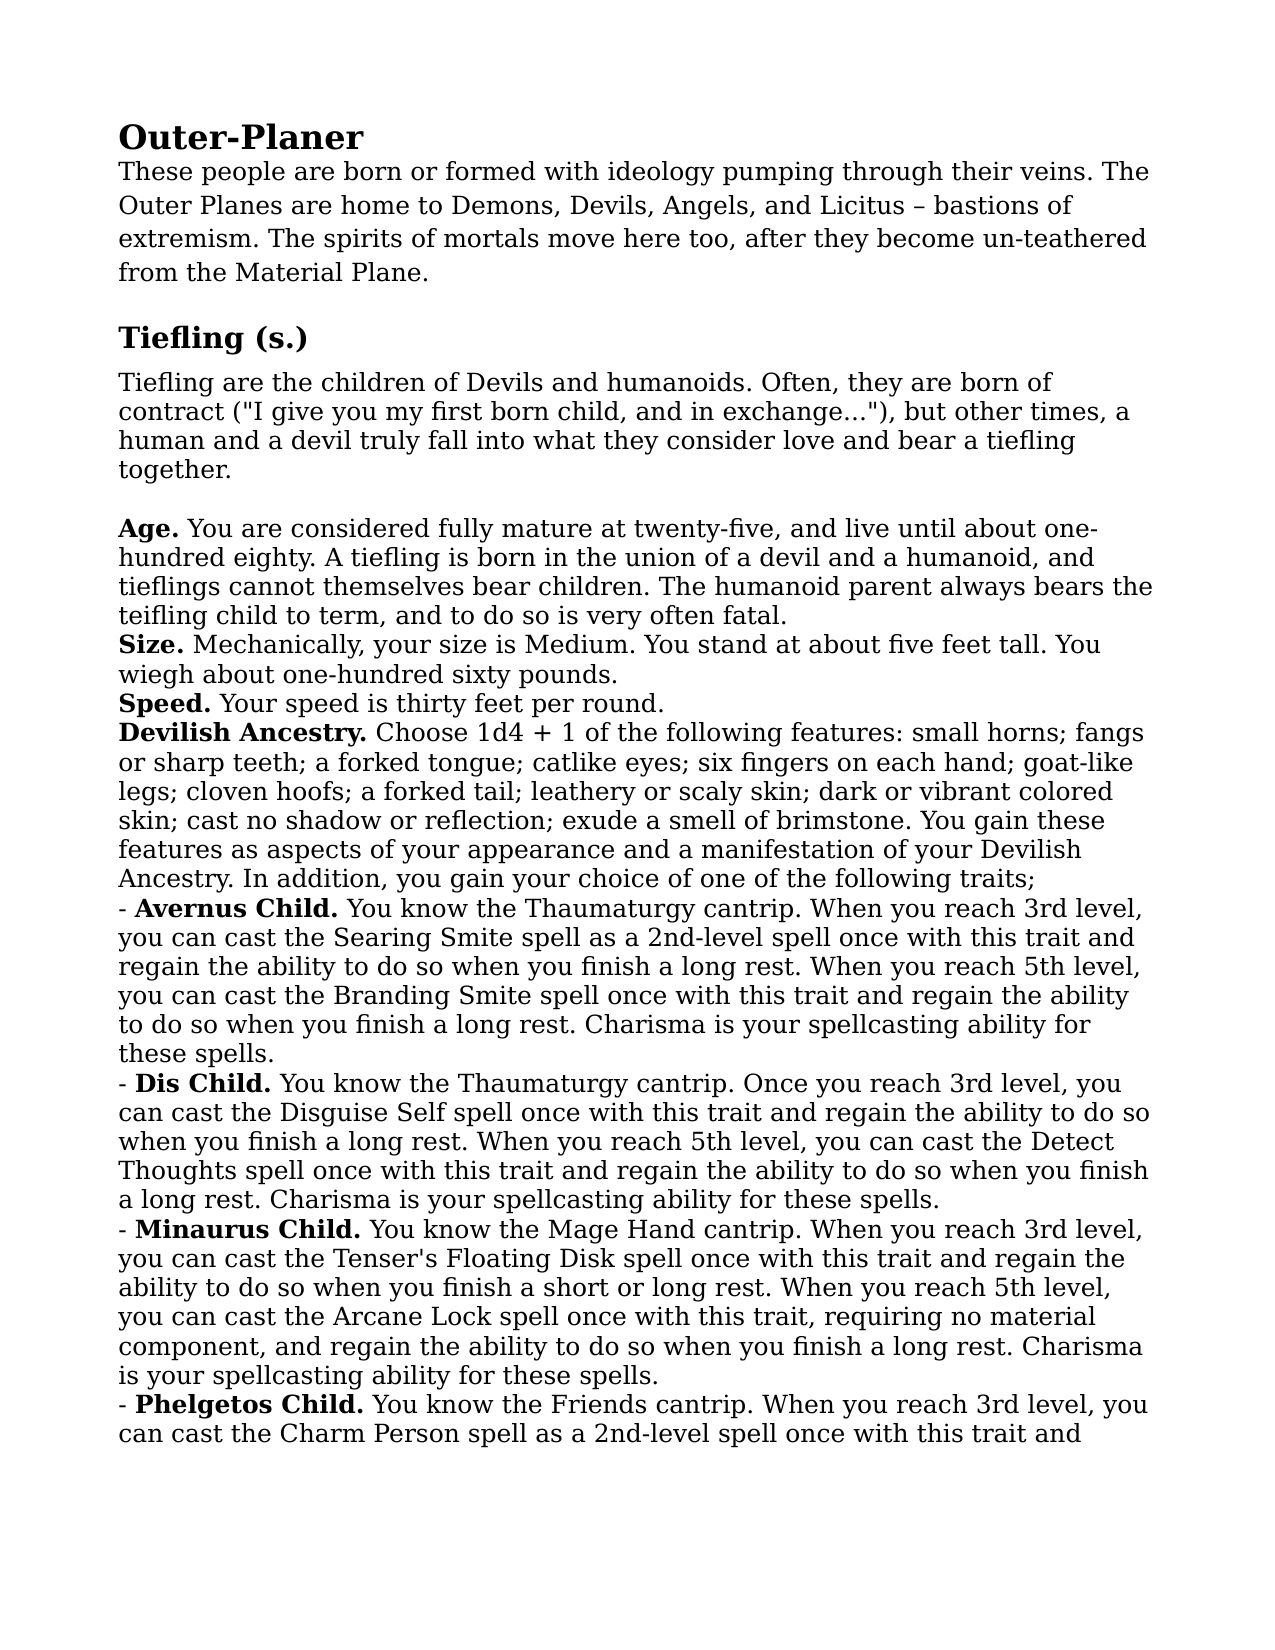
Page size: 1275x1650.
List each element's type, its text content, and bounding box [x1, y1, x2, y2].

subtitle Tiefling (s.) [118, 321, 1157, 355]
text Size. Mechanically, your size is Medium. You stand at about five feet tall. You wiegh about one-hundred sixty pounds. [118, 631, 1157, 689]
text - Minaurus Child. You know the Mage Hand cantrip. When you reach 3rd level, you can cast the Tenser's Floating Disk spell once with this trait and regain the ability to do so when you finish a short or long rest. When you reach 5th level, you can cast the Arcane Lock spell once with this trait, requiring no material component, and regain the ability to do so when you finish a long rest. Charisma is your spellcasting ability for these spells. [118, 1215, 1157, 1390]
text Tiefling are the children of Devils and humanoids. Often, they are born of contract ("I give you my first born child, and in exchange..."), but other times, a human and a devil truly fall into what they consider love and bear a tiefling together. [118, 368, 1157, 484]
text Outer-Planer [118, 118, 1157, 157]
text - Avernus Child. You know the Thaumaturgy cantrip. When you reach 3rd level, you can cast the Searing Smite spell as a 2nd-level spell once with this trait and regain the ability to do so when you finish a long rest. When you reach 5th level, you can cast the Branding Smite spell once with this trait and regain the ability to do so when you finish a long rest. Charisma is your spellcasting ability for these spells. [118, 894, 1157, 1069]
text Age. You are considered fully mature at twenty-five, and live until about one-hundred eighty. A tiefling is born in the union of a devil and a humanoid, and tieflings cannot themselves bear children. The humanoid parent always bears the teifling child to term, and to do so is very often fatal. [118, 514, 1157, 631]
text These people are born or formed with ideology pumping through their veins. The Outer Planes are home to Demons, Devils, Angels, and Licitus – bastions of extremism. The spirits of mortals move here too, after they become un-teathered from the Material Plane. [118, 157, 1157, 287]
text Speed. Your speed is thirty feet per round. [118, 689, 1157, 718]
text - Phelgetos Child. You know the Friends cantrip. When you reach 3rd level, you can cast the Charm Person spell as a 2nd-level spell once with this trait and [118, 1390, 1157, 1449]
text Devilish Ancestry. Choose 1d4 + 1 of the following features: small horns; fangs or sharp teeth; a forked tongue; catlike eyes; six fingers on each hand; goat-like legs; cloven hoofs; a forked tail; leathery or scaly skin; dark or vibrant colored skin; cast no shadow or reflection; exude a smell of brimstone. You gain these features as aspects of your appearance and a manifestation of your Devilish Ancestry. In addition, you gain your choice of one of the following traits; [118, 718, 1157, 894]
text - Dis Child. You know the Thaumaturgy cantrip. Once you reach 3rd level, you can cast the Disguise Self spell once with this trait and regain the ability to do so when you finish a long rest. When you reach 5th level, you can cast the Detect Thoughts spell once with this trait and regain the ability to do so when you finish a long rest. Charisma is your spellcasting ability for these spells. [118, 1069, 1157, 1215]
